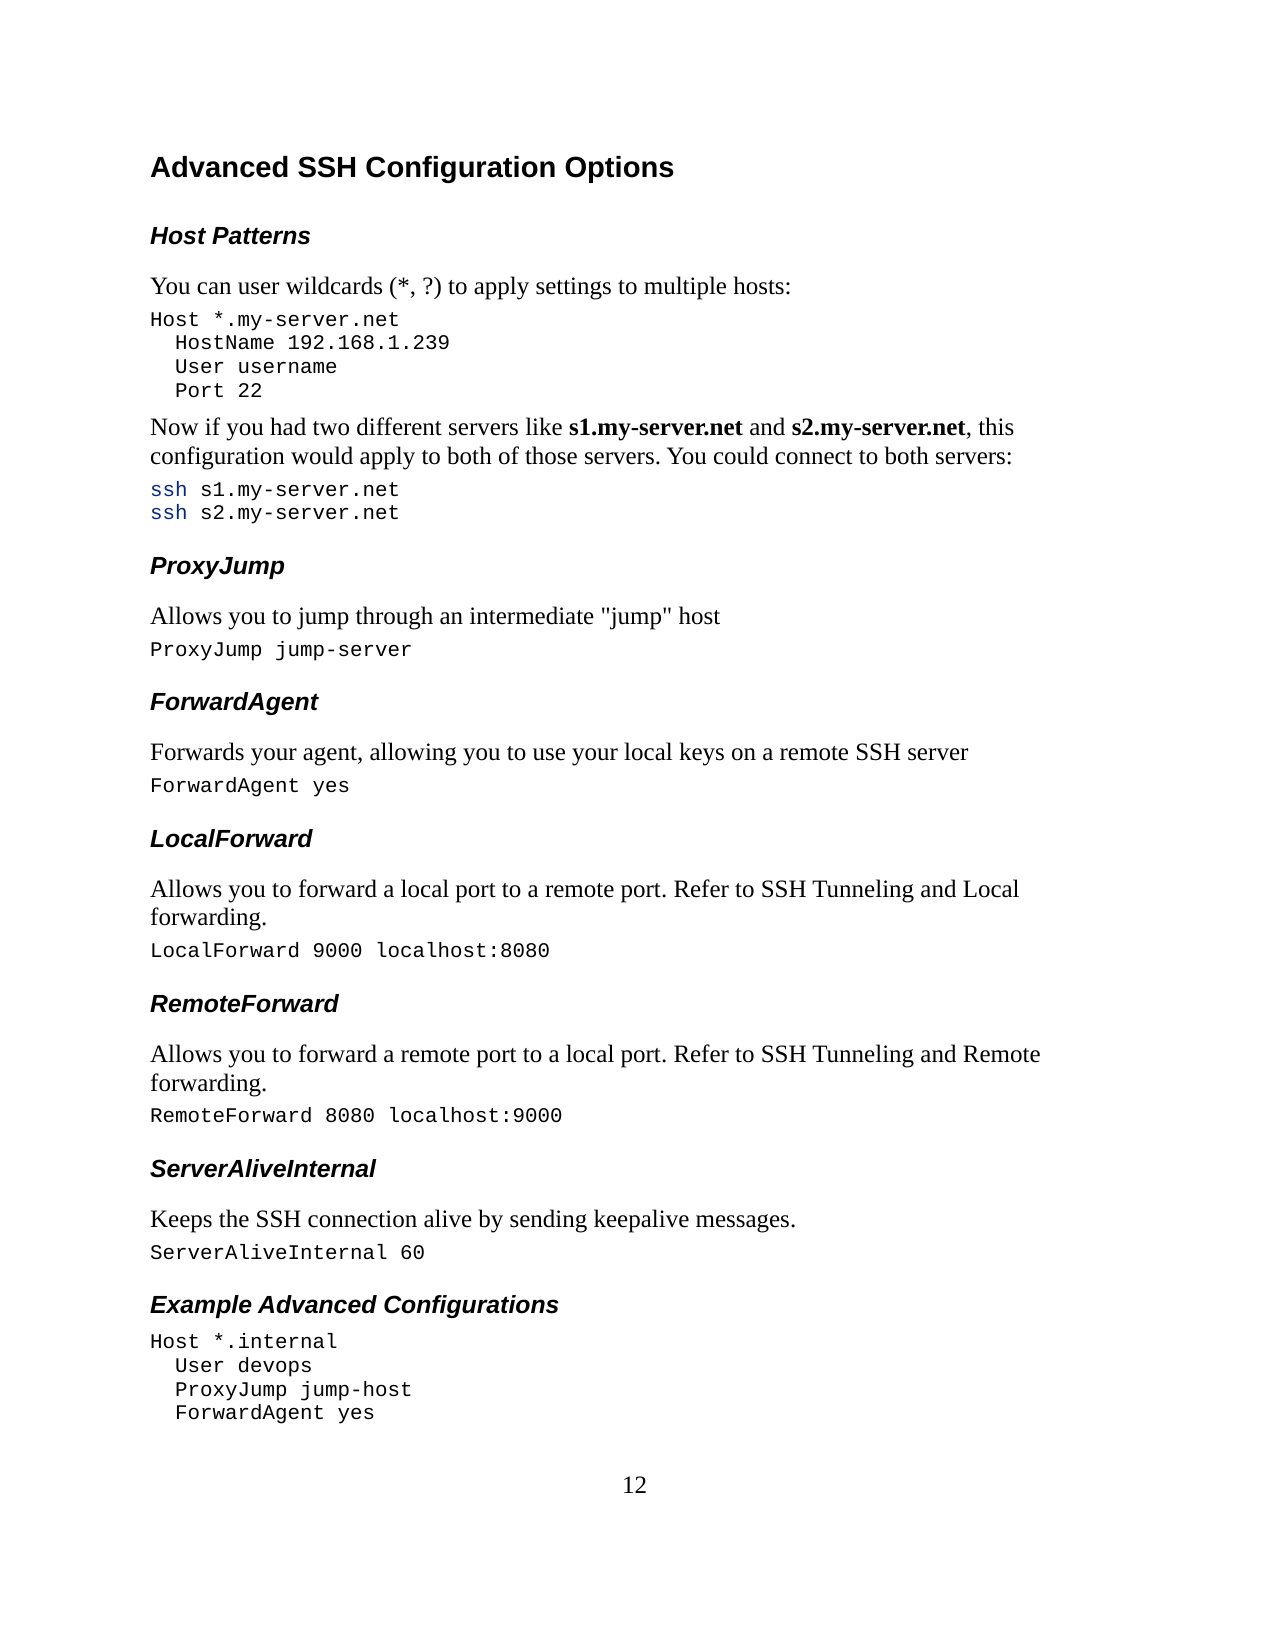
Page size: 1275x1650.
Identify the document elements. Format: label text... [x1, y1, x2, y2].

text LocalForward 9000 localhost:8080 [150, 940, 1125, 964]
text ServerAliveInternal 60 [150, 1242, 1125, 1265]
text ssh s1.my-server.net [150, 479, 1125, 502]
text ForwardAgent yes [150, 1402, 1125, 1426]
text Forwards your agent, allowing you to use your local keys on a remote SSH server [150, 737, 1125, 766]
subtitle Example Advanced Configurations [150, 1290, 1125, 1319]
subtitle RemoteForward [150, 989, 1125, 1017]
text You can user wildcards (*, ?) to apply settings to multiple hosts: [150, 271, 1125, 300]
text Allows you to forward a remote port to a local port. Refer to SSH Tunneling and Remote forwarding. [150, 1039, 1125, 1096]
text ProxyJump jump-host [150, 1379, 1125, 1402]
text User devops [150, 1355, 1125, 1379]
text ProxyJump jump-server [150, 639, 1125, 662]
text ForwardAgent yes [150, 775, 1125, 799]
text Host *.my-server.net [150, 309, 1125, 332]
text RemoteForward 8080 localhost:9000 [150, 1105, 1125, 1129]
text User username [150, 356, 1125, 380]
text Keeps the SSH connection alive by sending keepalive messages. [150, 1204, 1125, 1233]
subtitle Advanced SSH Configuration Options [150, 150, 1125, 183]
subtitle Host Patterns [150, 221, 1125, 249]
text Port 22 [150, 380, 1125, 403]
text ssh s2.my-server.net [150, 502, 1125, 526]
subtitle ProxyJump [150, 551, 1125, 579]
text Allows you to forward a local port to a remote port. Refer to SSH Tunneling and Local forwarding. [150, 874, 1125, 931]
text Host *.internal [150, 1331, 1125, 1355]
text HostName 192.168.1.239 [150, 332, 1125, 356]
text Allows you to jump through an intermediate "jump" host [150, 601, 1125, 630]
subtitle ForwardAgent [150, 687, 1125, 716]
subtitle LocalForward [150, 824, 1125, 852]
subtitle ServerAliveInternal [150, 1154, 1125, 1182]
text Now if you had two different servers like s1.my-server.net and s2.my-server.net, this configuration would apply to both of those servers. You could connect to both servers: [150, 412, 1125, 470]
